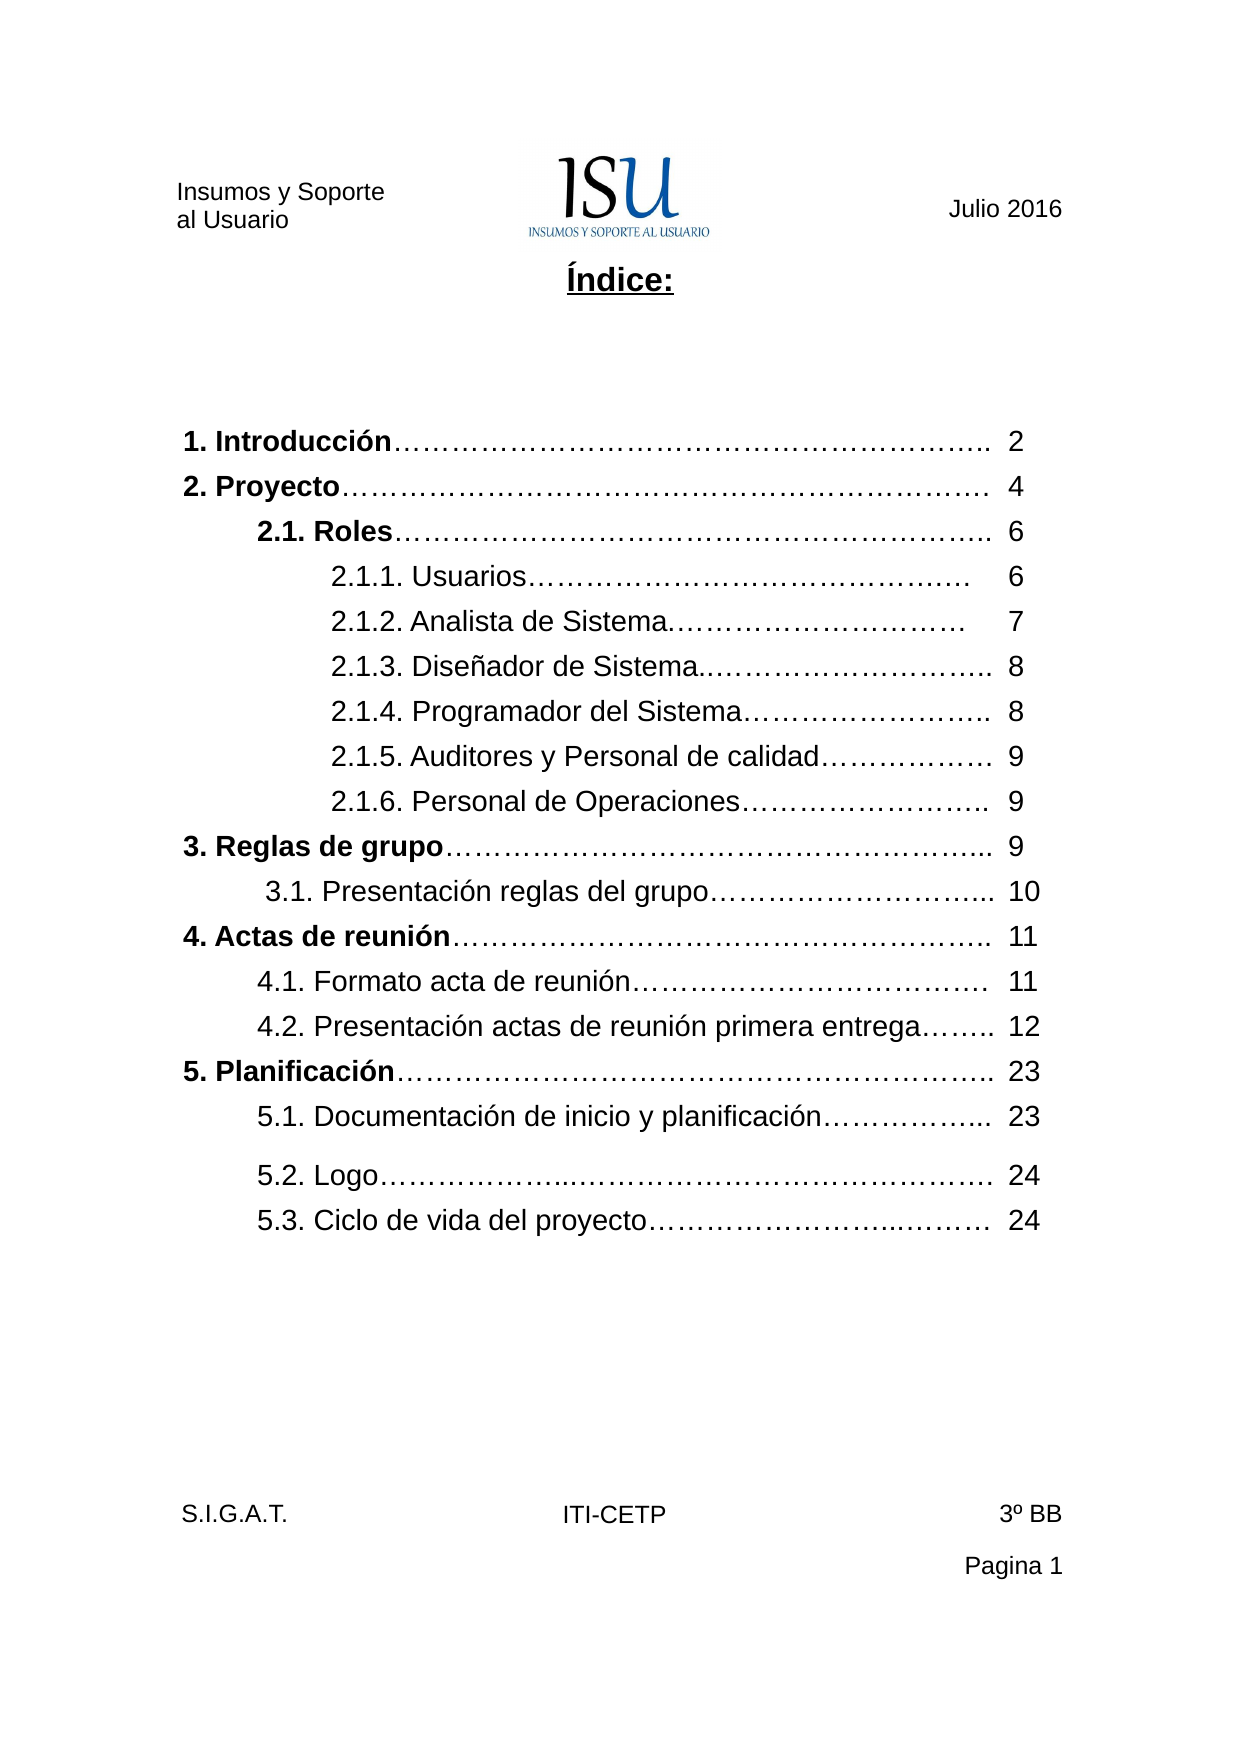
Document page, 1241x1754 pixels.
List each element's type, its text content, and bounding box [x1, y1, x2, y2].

table_cell 4 [1002, 463, 1068, 508]
table_cell [1002, 1242, 1068, 1287]
table_cell 2.1.5. Auditores y Personal de calidad……………… [177, 733, 1002, 778]
table_cell 2.1.2. Analista de Sistema.………………………… [177, 598, 1002, 643]
table_cell 5.2. Logo………………...……………………………………. [177, 1152, 1002, 1197]
table_cell 3. Reglas de grupo………………………………………………... [177, 823, 1002, 868]
table_cell 2.1.4. Programador del Sistema…………………….. [177, 688, 1002, 733]
table_cell 2.1. Roles…………………………………………………….. [177, 508, 1002, 553]
table_cell 4.2. Presentación actas de reunión primera entrega…….. [177, 1003, 1002, 1048]
table_cell 2.1.1. Usuarios…………………………………….… [177, 553, 1002, 598]
table_cell 5.1. Documentación de inicio y planificación……………... [177, 1093, 1002, 1152]
table_cell 2. Proyecto…………………………………………………………. [177, 463, 1002, 508]
table_cell 3.1. Presentación reglas del grupo………………………... [177, 868, 1002, 913]
table_cell 9 [1002, 778, 1068, 823]
table_cell 5.3. Ciclo de vida del proyecto……………………...……… [177, 1197, 1002, 1242]
text Índice: [177, 260, 1063, 298]
table_cell 2.1.3. Diseñador de Sistema..……………………….. [177, 643, 1002, 688]
table_cell 9 [1002, 823, 1068, 868]
table_cell 11 [1002, 958, 1068, 1003]
table_cell 6 [1002, 553, 1068, 598]
table_cell [177, 1242, 1002, 1287]
table_cell 24 [1002, 1152, 1068, 1197]
table_cell 23 [1002, 1048, 1068, 1093]
table_cell 2.1.6. Personal de Operaciones…………………….. [177, 778, 1002, 823]
table_cell 9 [1002, 733, 1068, 778]
table_cell 24 [1002, 1197, 1068, 1242]
table_cell [177, 1287, 1002, 1332]
table_cell 12 [1002, 1003, 1068, 1048]
table_cell 5. Planificación…………………………………………………….. [177, 1048, 1002, 1093]
table_cell 8 [1002, 688, 1068, 733]
table_cell 11 [1002, 913, 1068, 958]
table_cell 4. Actas de reunión……………………………………………….. [177, 913, 1002, 958]
table_cell 6 [1002, 508, 1068, 553]
table_cell 23 [1002, 1093, 1068, 1152]
table_cell 8 [1002, 643, 1068, 688]
table_cell 7 [1002, 598, 1068, 643]
table_cell 4.1. Formato acta de reunión………………………………. [177, 958, 1002, 1003]
table_header 2 [1002, 418, 1068, 463]
table_cell [1002, 1287, 1068, 1332]
table_header 1. Introducción…………………………………………………….. [177, 418, 1002, 463]
table_cell 10 [1002, 868, 1068, 913]
